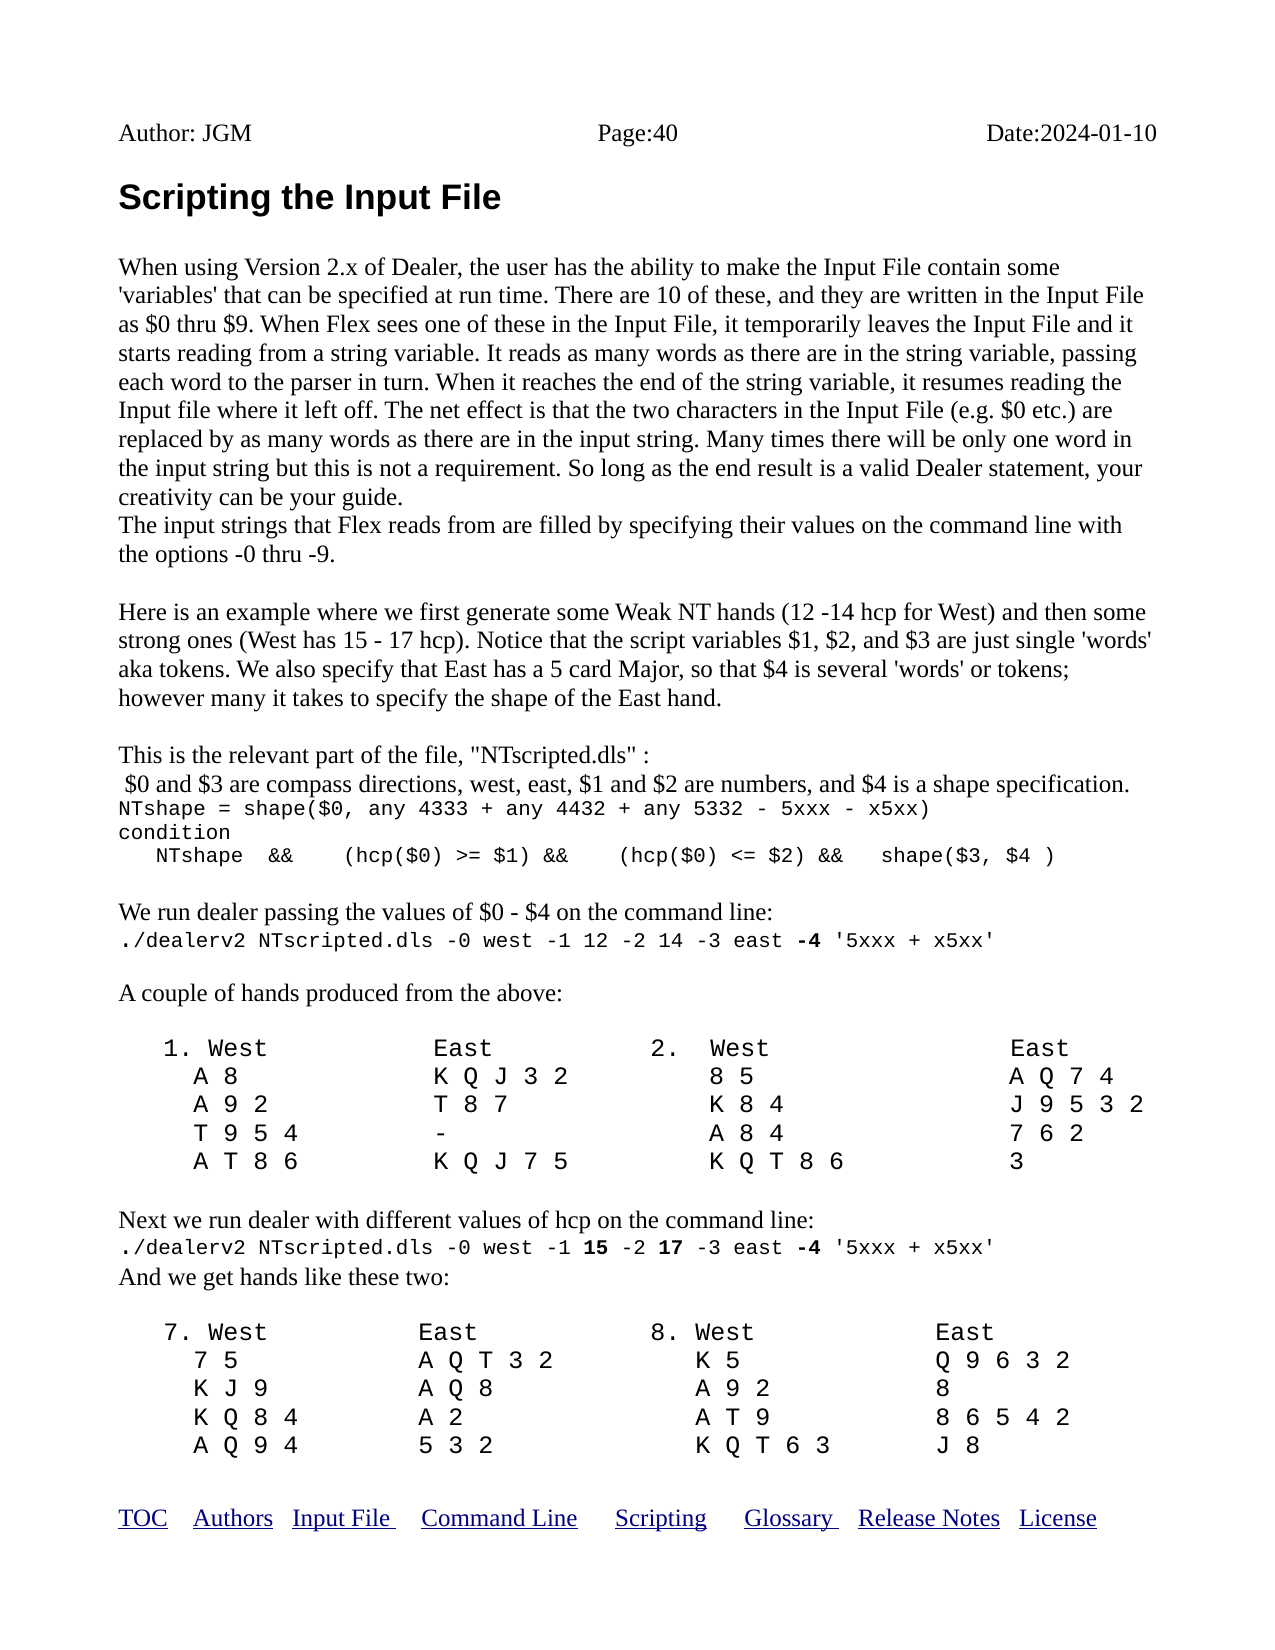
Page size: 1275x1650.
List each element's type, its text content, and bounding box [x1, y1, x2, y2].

subtitle Scripting the Input File [118, 176, 1157, 217]
text K J 9 A Q 8 A 9 2 8 [118, 1376, 1157, 1404]
text Next we run dealer with different values of hcp on the command line: [118, 1205, 1157, 1234]
text A 9 2 T 8 7 K 8 4 J 9 5 3 2 [118, 1092, 1157, 1120]
text NTshape && (hcp($0) >= $1) && (hcp($0) <= $2) && shape($3, $4 ) [118, 845, 1157, 869]
text A Q 9 4 5 3 2 K Q T 6 3 J 8 [118, 1433, 1157, 1461]
text ./dealerv2 NTscripted.dls -0 west -1 12 -2 14 -3 east -4 '5xxx + x5xx' [118, 926, 1157, 954]
text Here is an example where we first generate some Weak NT hands (12 -14 hcp for West) and then some strong ones (West has 15 - 17 hcp). Notice that the script variables $1, $2, and $3 are just single 'words' aka tokens. We also specify that East has a 5 card Major, so that $4 is several 'words' or tokens; however many it takes to specify the shape of the East hand. [118, 597, 1157, 712]
text 7. West East 8. West East [118, 1319, 1157, 1348]
text A couple of hands produced from the above: [118, 978, 1157, 1007]
text 7 5 A Q T 3 2 K 5 Q 9 6 3 2 [118, 1348, 1157, 1376]
text This is the relevant part of the file, "NTscripted.dls" : [118, 741, 1157, 769]
text NTshape = shape($0, any 4333 + any 4432 + any 5332 - 5xxx - x5xx) [118, 798, 1157, 822]
text $0 and $3 are compass directions, west, east, $1 and $2 are numbers, and $4 is a shape specification. [118, 769, 1157, 798]
text The input strings that Flex reads from are filled by specifying their values on the command line with the options -0 thru -9. [118, 511, 1157, 568]
text T 9 5 4 - A 8 4 7 6 2 [118, 1120, 1157, 1148]
text A 8 K Q J 3 2 8 5 A Q 7 4 [118, 1063, 1157, 1092]
text And we get hands like these two: [118, 1262, 1157, 1291]
text A T 8 6 K Q J 7 5 K Q T 8 6 3 [118, 1148, 1157, 1177]
text K Q 8 4 A 2 A T 9 8 6 5 4 2 [118, 1404, 1157, 1433]
text 1. West East 2. West East [118, 1035, 1157, 1063]
text When using Version 2.x of Dealer, the user has the ability to make the Input File contain some 'variables' that can be specified at run time. There are 10 of these, and they are written in the Input File as $0 thru $9. When Flex sees one of these in the Input File, it temporarily leaves the Input File and it starts reading from a string variable. It reads as many words as there are in the string variable, passing each word to the parser in turn. When it reaches the end of the string variable, it resumes reading the Input file where it left off. The net effect is that the two characters in the Input File (e.g. $0 etc.) are replaced by as many words as there are in the input string. Many times there will be only one word in the input string but this is not a requirement. So long as the end result is a valid Dealer statement, your creativity can be your guide. [118, 252, 1157, 511]
text ./dealerv2 NTscripted.dls -0 west -1 15 -2 17 -3 east -4 '5xxx + x5xx' [118, 1234, 1157, 1262]
text We run dealer passing the values of $0 - $4 on the command line: [118, 897, 1157, 926]
text condition [118, 822, 1157, 845]
